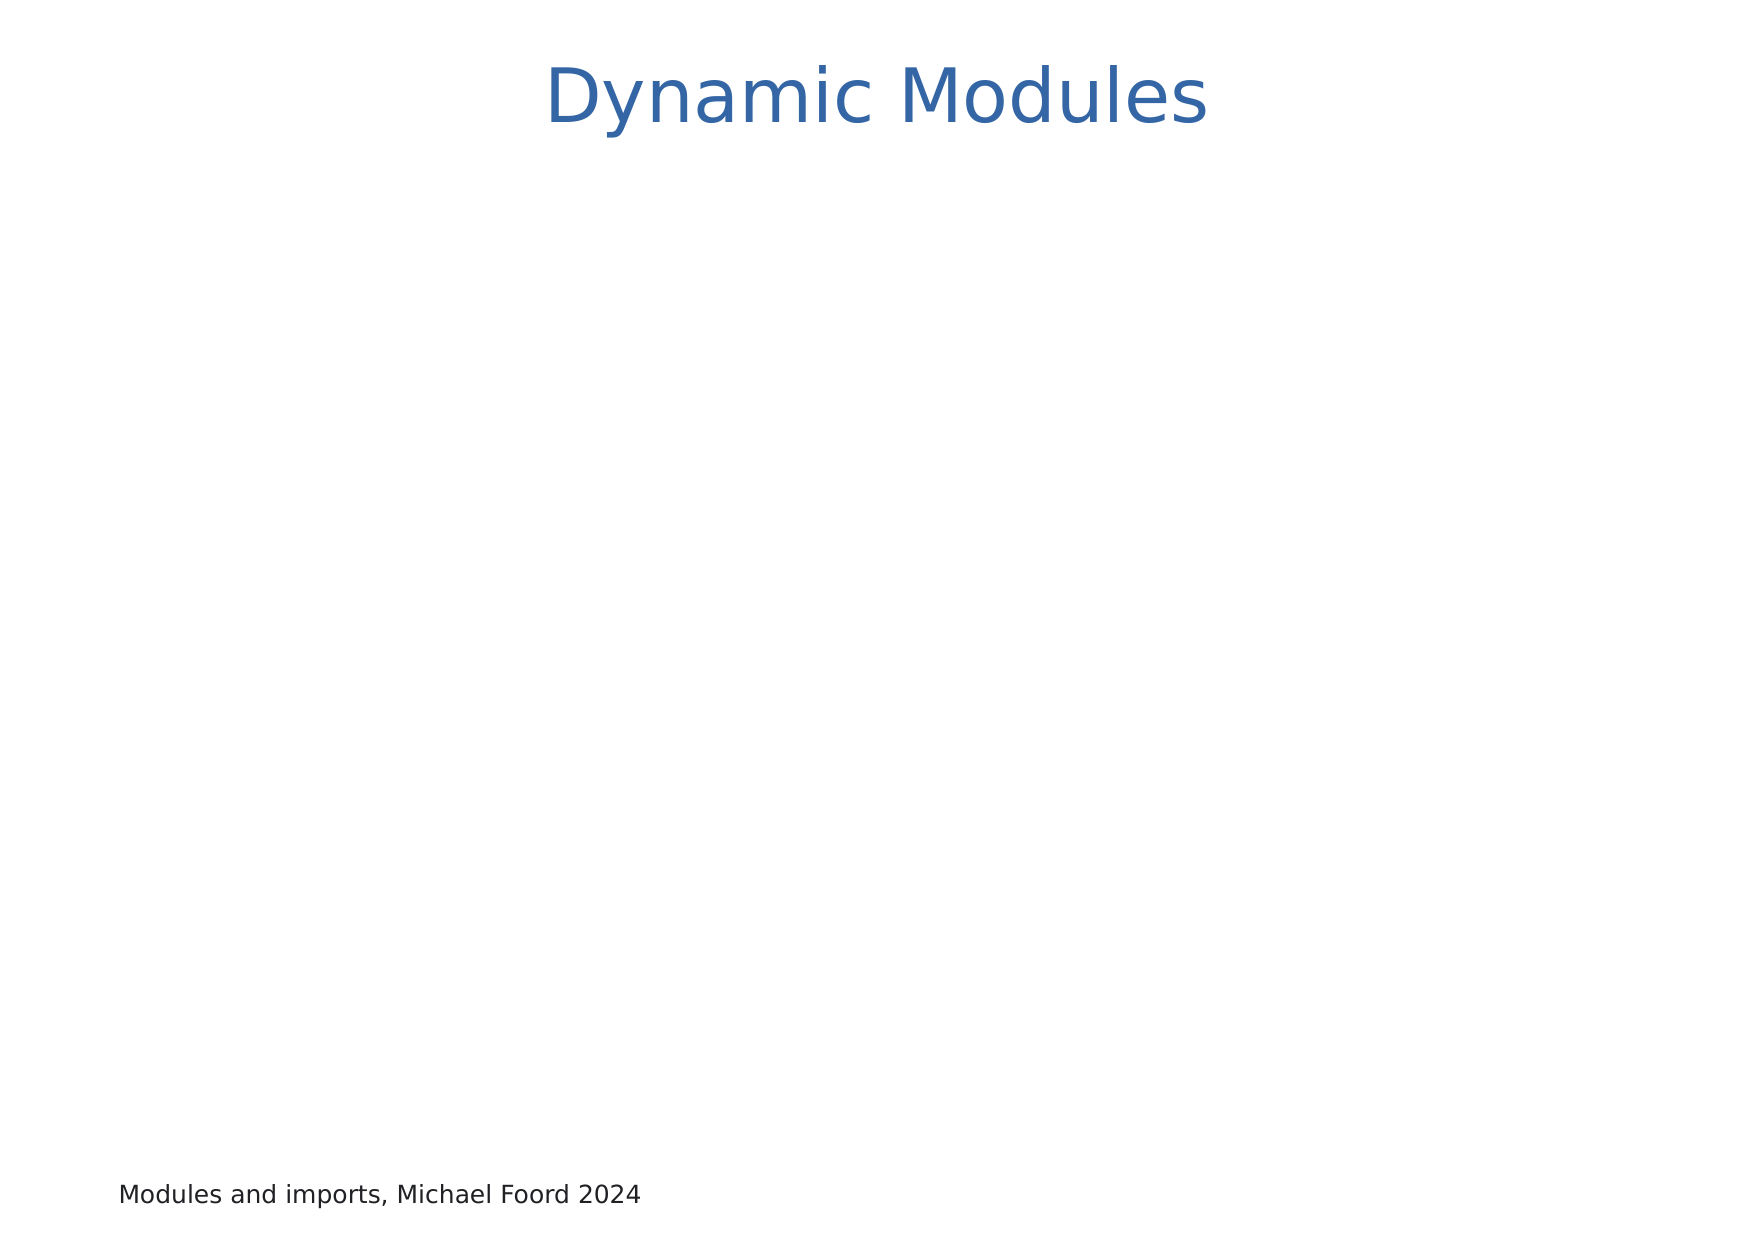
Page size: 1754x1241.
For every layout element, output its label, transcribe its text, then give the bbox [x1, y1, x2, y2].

subtitle Dynamic Modules [118, 53, 1636, 140]
